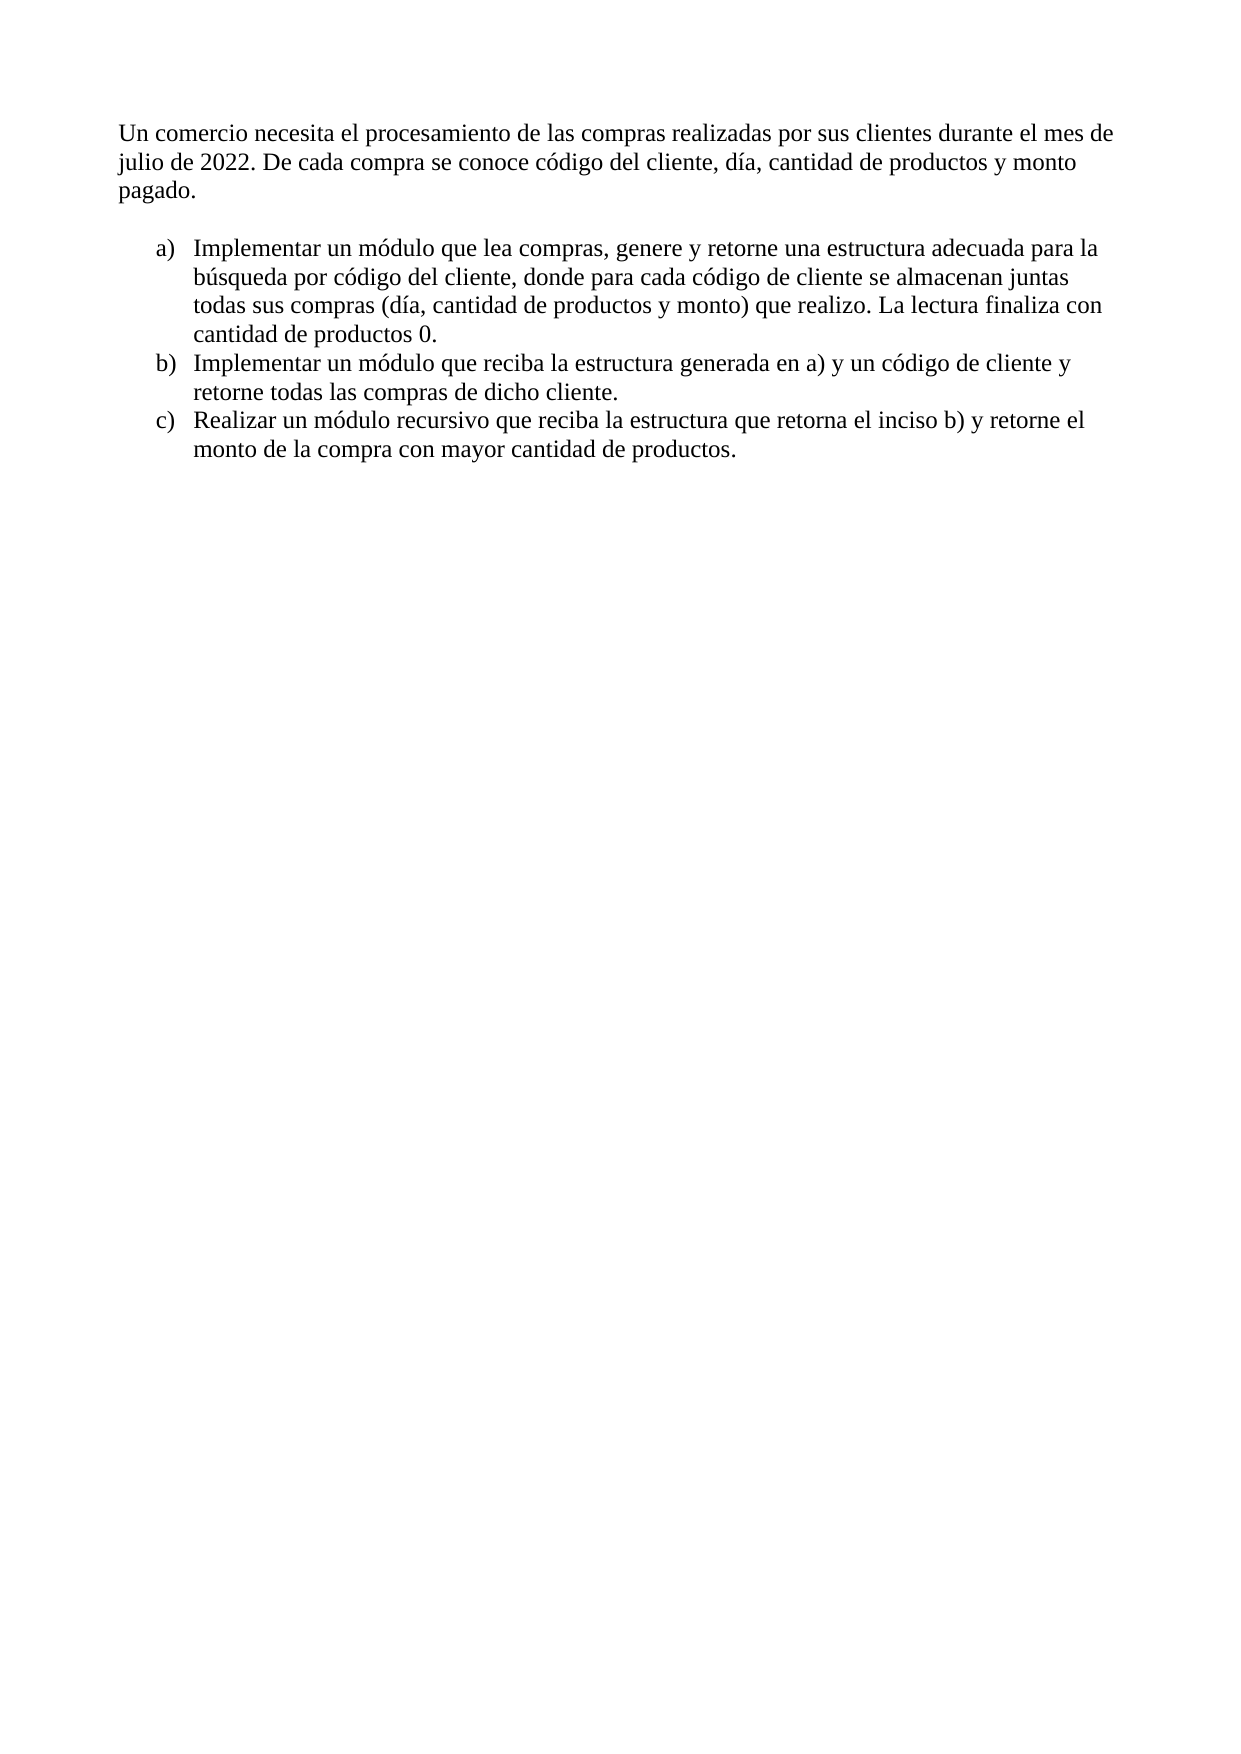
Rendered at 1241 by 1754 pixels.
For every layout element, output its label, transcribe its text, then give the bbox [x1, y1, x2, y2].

text Un comercio necesita el procesamiento de las compras realizadas por sus clientes durante el mes de julio de 2022. De cada compra se conoce código del cliente, día, cantidad de productos y monto pagado. [118, 118, 1122, 204]
list Implementar un módulo que reciba la estructura generada en a) y un código de cliente y retorne todas las compras de dicho cliente. [156, 348, 1122, 406]
list Realizar un módulo recursivo que reciba la estructura que retorna el inciso b) y retorne el monto de la compra con mayor cantidad de productos. [156, 406, 1122, 463]
list Implementar un módulo que lea compras, genere y retorne una estructura adecuada para la búsqueda por código del cliente, donde para cada código de cliente se almacenan juntas todas sus compras (día, cantidad de productos y monto) que realizo. La lectura finaliza con cantidad de productos 0. [156, 233, 1122, 348]
